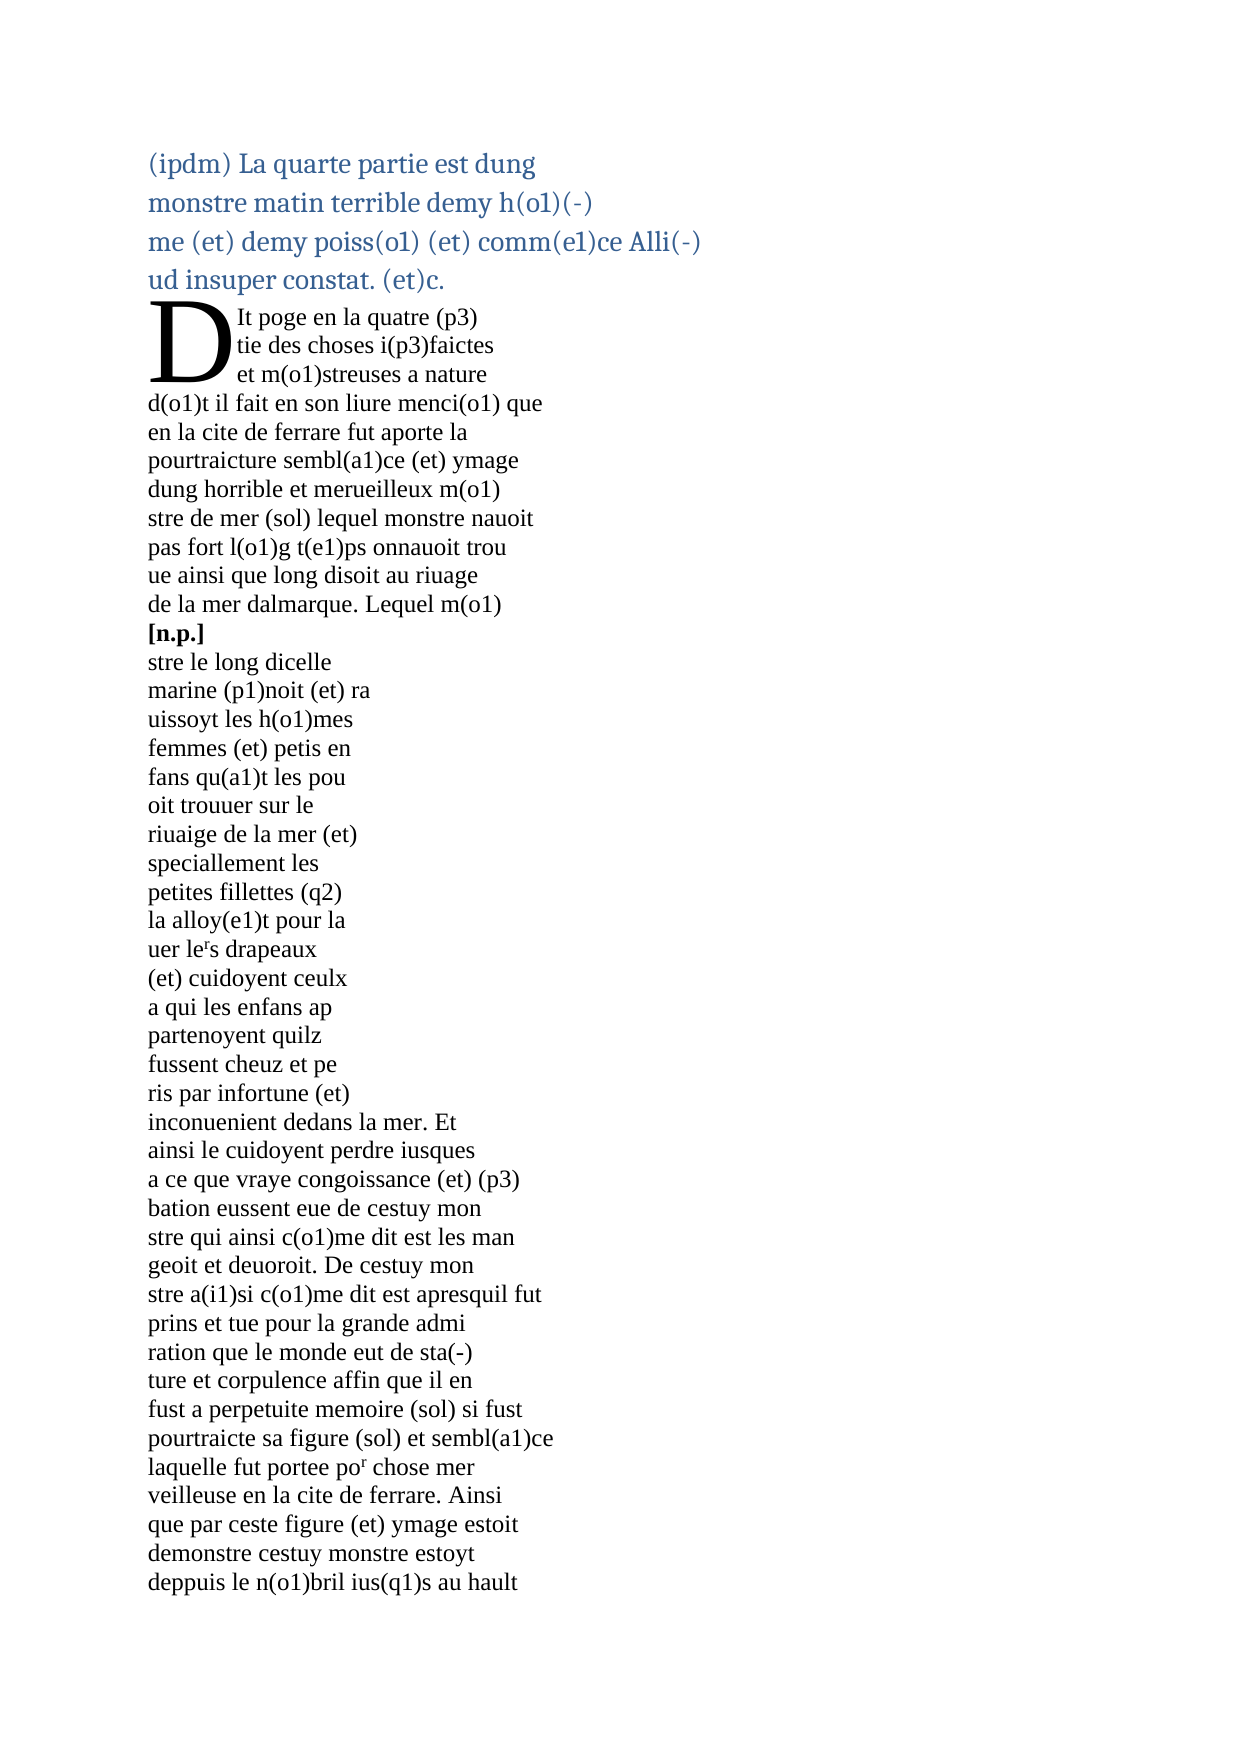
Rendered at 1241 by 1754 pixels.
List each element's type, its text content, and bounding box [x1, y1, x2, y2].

subtitle (ipdm) La quarte partie est dung monstre matin terrible demy h(o1)(-) me (et) demy poiss(o1) (et) comm(e1)ce Alli(-) ud insuper constat. (et)c. [148, 148, 1093, 297]
text DIt poge en la quatre (p3) tie des choses i(p3)faictes et m(o1)streuses a nature d(o1)t il fait en son liure menci(o1) que en la cite de ferrare fut aporte la pourtraicture sembl(a1)ce (et) ymage dung horrible et merueilleux m(o1) stre de mer (sol) lequel monstre nauoit pas fort l(o1)g t(e1)ps onnauoit trou ue ainsi que long disoit au riuage de la mer dalmarque. Lequel m(o1) [n.p.] stre le long dicelle marine (p1)noit (et) ra uissoyt les h(o1)mes femmes (et) petis en fans qu(a1)t les pou oit trouuer sur le riuaige de la mer (et) speciallement les petites fillettes (q2) la alloy(e1)t pour la uer lers drapeaux (et) cuidoyent ceulx a qui les enfans ap partenoyent quilz fussent cheuz et pe ris par infortune (et) inconuenient dedans la mer. Et ainsi le cuidoyent perdre iusques a ce que vraye congoissance (et) (p3) bation eussent eue de cestuy mon stre qui ainsi c(o1)me dit est les man geoit et deuoroit. De cestuy mon stre a(i1)si c(o1)me dit est apresquil fut prins et tue pour la grande admi ration que le monde eut de sta(-) ture et corpulence affin que il en fust a perpetuite memoire (sol) si fust pourtraicte sa figure (sol) et sembl(a1)ce laquelle fut portee por chose mer veilleuse en la cite de ferrare. Ainsi que par ceste figure (et) ymage estoit demonstre cestuy monstre estoyt deppuis le n(o1)bril ius(q1)s au hault [148, 302, 1093, 1596]
